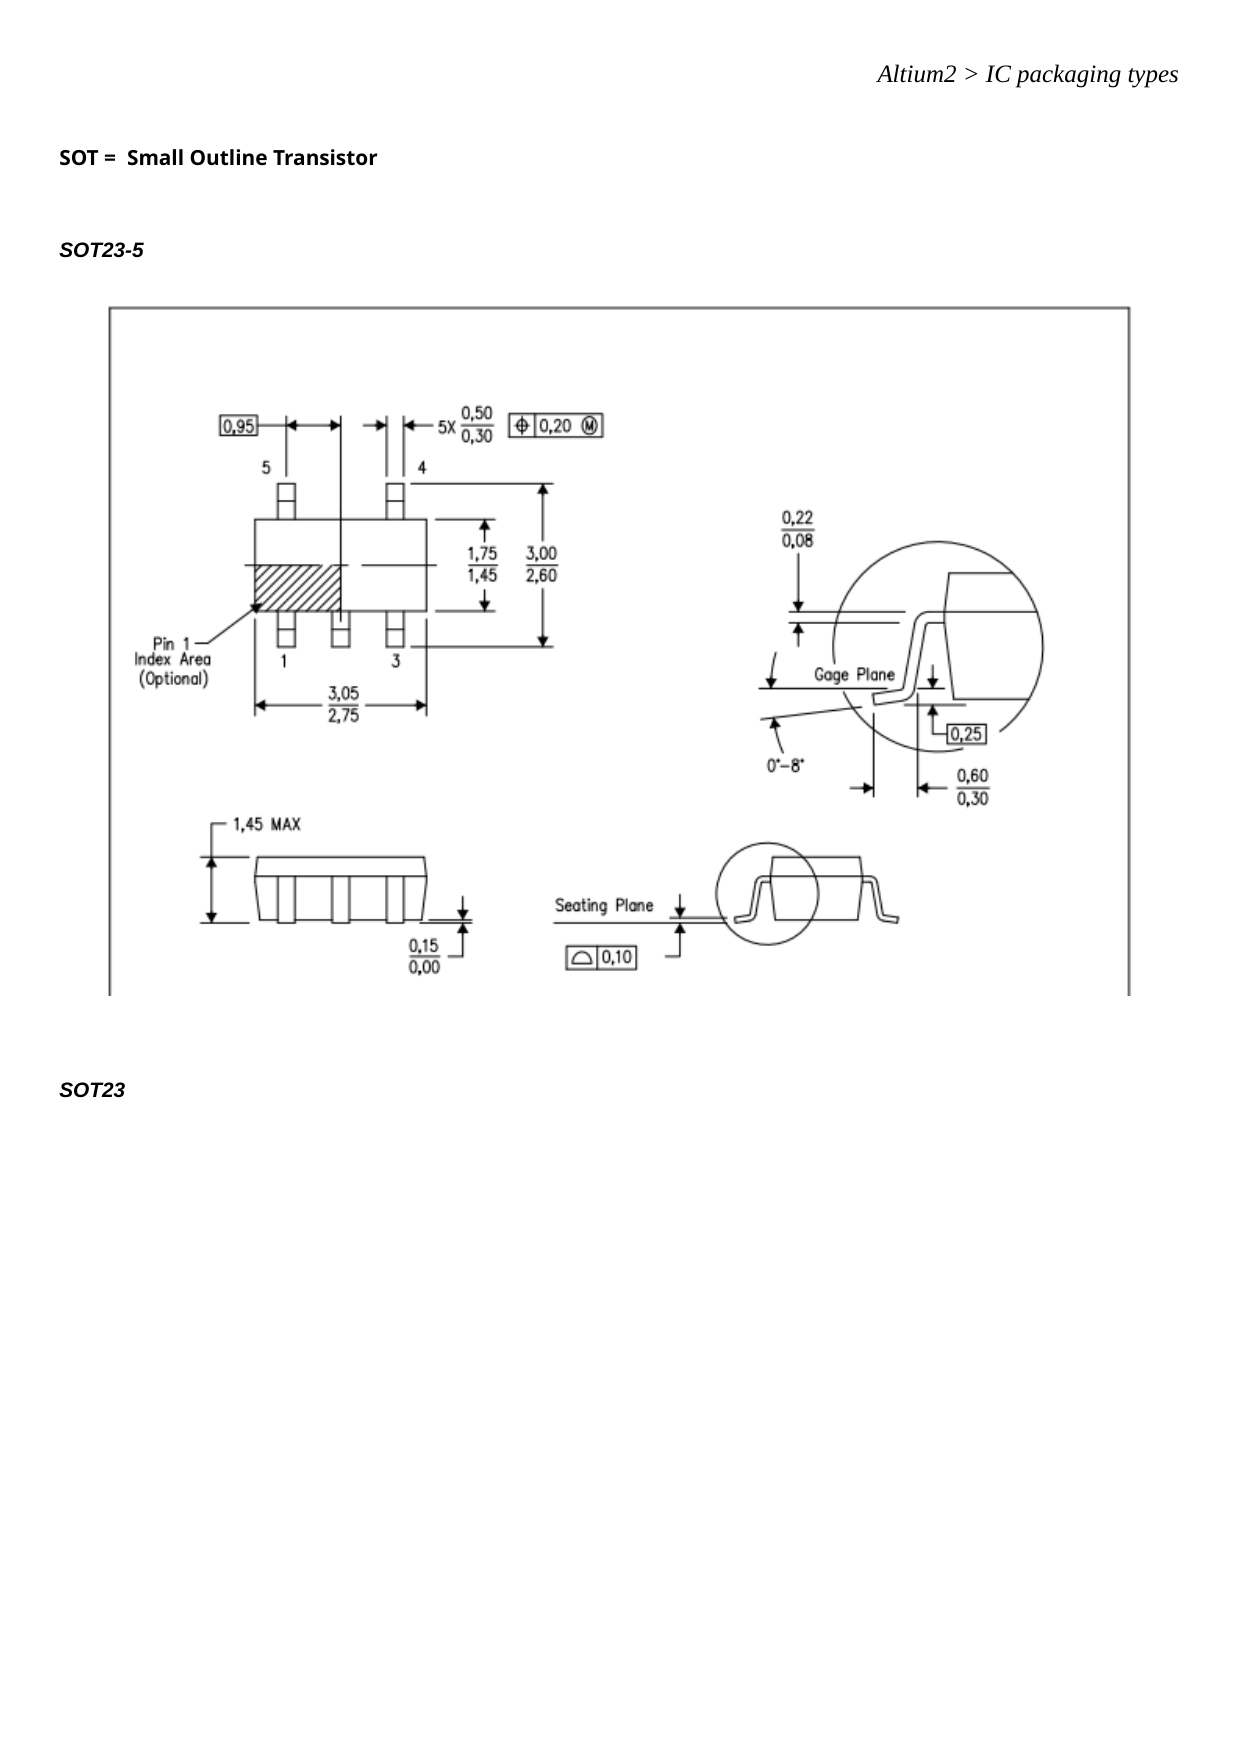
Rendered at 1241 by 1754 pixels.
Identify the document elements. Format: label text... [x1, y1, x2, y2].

subtitle SOT23-5 [59, 237, 1181, 261]
picture [98, 302, 1142, 996]
subtitle SOT23 [59, 1078, 1181, 1102]
subtitle SOT = Small Outline Transistor [59, 143, 1181, 171]
